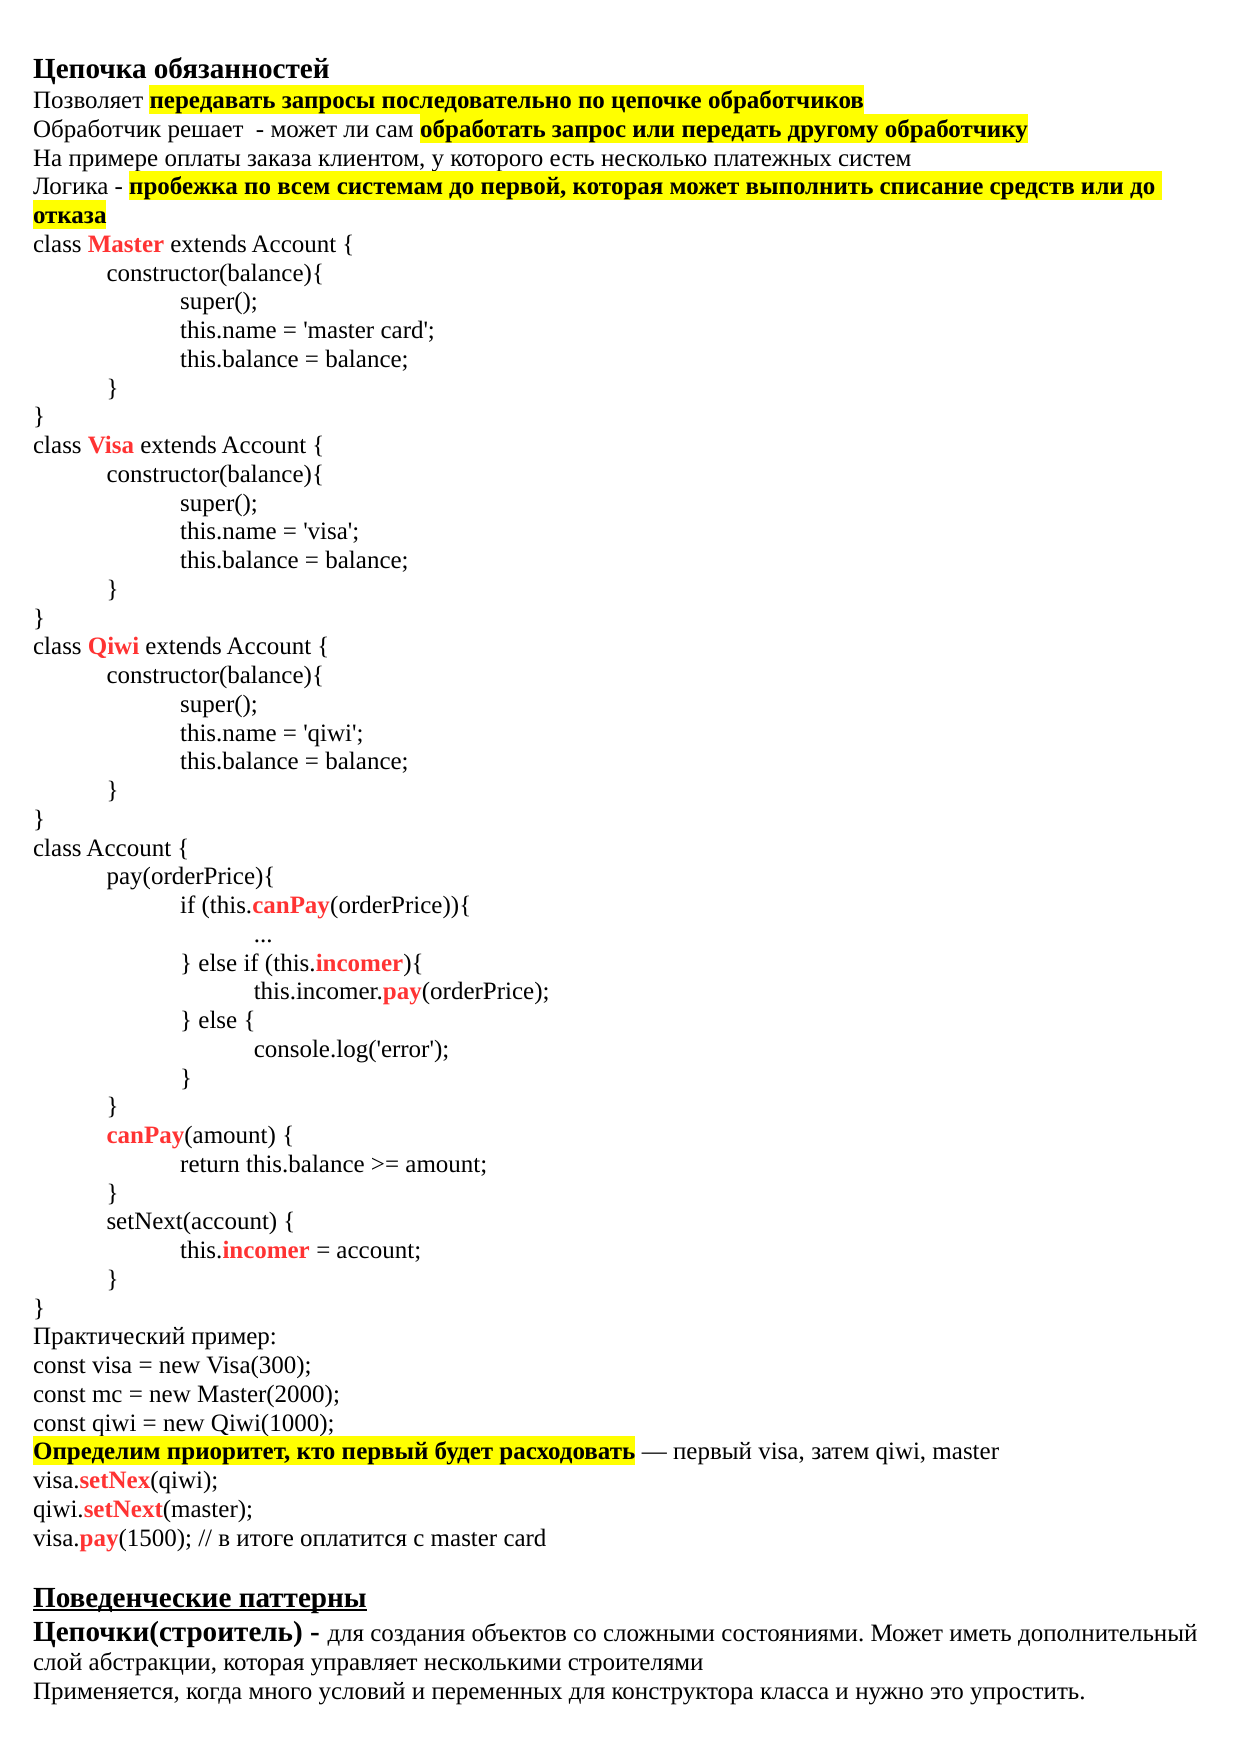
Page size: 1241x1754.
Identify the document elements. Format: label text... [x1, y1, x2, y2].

text Обработчик решает - может ли сам обработать запрос или передать другому обработчику [33, 114, 1208, 143]
text constructor(balance){ [33, 459, 1208, 488]
text qiwi.setNext(master); [33, 1494, 1208, 1523]
text this.name = 'visa'; [33, 516, 1208, 545]
text visa.pay(1500); // в итоге оплатится с master card [33, 1523, 1208, 1551]
text this.balance = balance; [33, 545, 1208, 574]
text super(); [33, 689, 1208, 718]
text Определим приоритет, кто первый будет расходовать — первый visa, затем qiwi, master [33, 1436, 1208, 1465]
text Практический пример: [33, 1321, 1208, 1350]
text } [33, 373, 1208, 401]
text setNext(account) { [33, 1206, 1208, 1235]
text Цепочки(строитель) - для создания объектов со сложными состояниями. Может иметь дополнительный слой абстракции, которая управляет несколькими строителями [33, 1614, 1208, 1676]
text const visa = new Visa(300); [33, 1350, 1208, 1379]
text Применяется, когда много условий и переменных для конструктора класса и нужно это упростить. [33, 1676, 1208, 1705]
text if (this.canPay(orderPrice)){ [33, 890, 1208, 919]
text } [33, 1063, 1208, 1091]
text this.incomer.pay(orderPrice); [33, 976, 1208, 1005]
text this.balance = balance; [33, 746, 1208, 775]
text return this.balance >= amount; [33, 1149, 1208, 1178]
text Поведенческие паттерны [33, 1580, 1208, 1614]
text ... [33, 919, 1208, 948]
text На примере оплаты заказа клиентом, у которого есть несколько платежных систем [33, 143, 1208, 171]
text } else if (this.incomer){ [33, 948, 1208, 976]
text class Visa extends Account { [33, 430, 1208, 459]
text this.incomer = account; [33, 1235, 1208, 1264]
text } [33, 574, 1208, 603]
text } [33, 1293, 1208, 1321]
text } else { [33, 1005, 1208, 1034]
text super(); [33, 488, 1208, 516]
text Логика - пробежка по всем системам до первой, которая может выполнить списание средств или до отказа [33, 171, 1208, 229]
text class Qiwi extends Account { [33, 631, 1208, 660]
text } [33, 775, 1208, 804]
text } [33, 1178, 1208, 1206]
text Цепочка обязанностей [33, 52, 1208, 85]
text Позволяет передавать запросы последовательно по цепочке обработчиков [33, 85, 1208, 114]
text visa.setNex(qiwi); [33, 1465, 1208, 1494]
text this.balance = balance; [33, 344, 1208, 373]
text constructor(balance){ [33, 258, 1208, 286]
text class Master extends Account { [33, 229, 1208, 258]
text class Account { [33, 833, 1208, 861]
text this.name = 'qiwi'; [33, 718, 1208, 746]
text } [33, 804, 1208, 833]
text const qiwi = new Qiwi(1000); [33, 1408, 1208, 1436]
text canPay(amount) { [33, 1120, 1208, 1149]
text } [33, 1264, 1208, 1293]
text const mc = new Master(2000); [33, 1379, 1208, 1408]
text } [33, 1091, 1208, 1120]
text pay(orderPrice){ [33, 861, 1208, 890]
text constructor(balance){ [33, 660, 1208, 689]
text super(); [33, 286, 1208, 315]
text } [33, 603, 1208, 631]
text this.name = 'master card'; [33, 315, 1208, 344]
text } [33, 401, 1208, 430]
text console.log('error'); [33, 1034, 1208, 1063]
